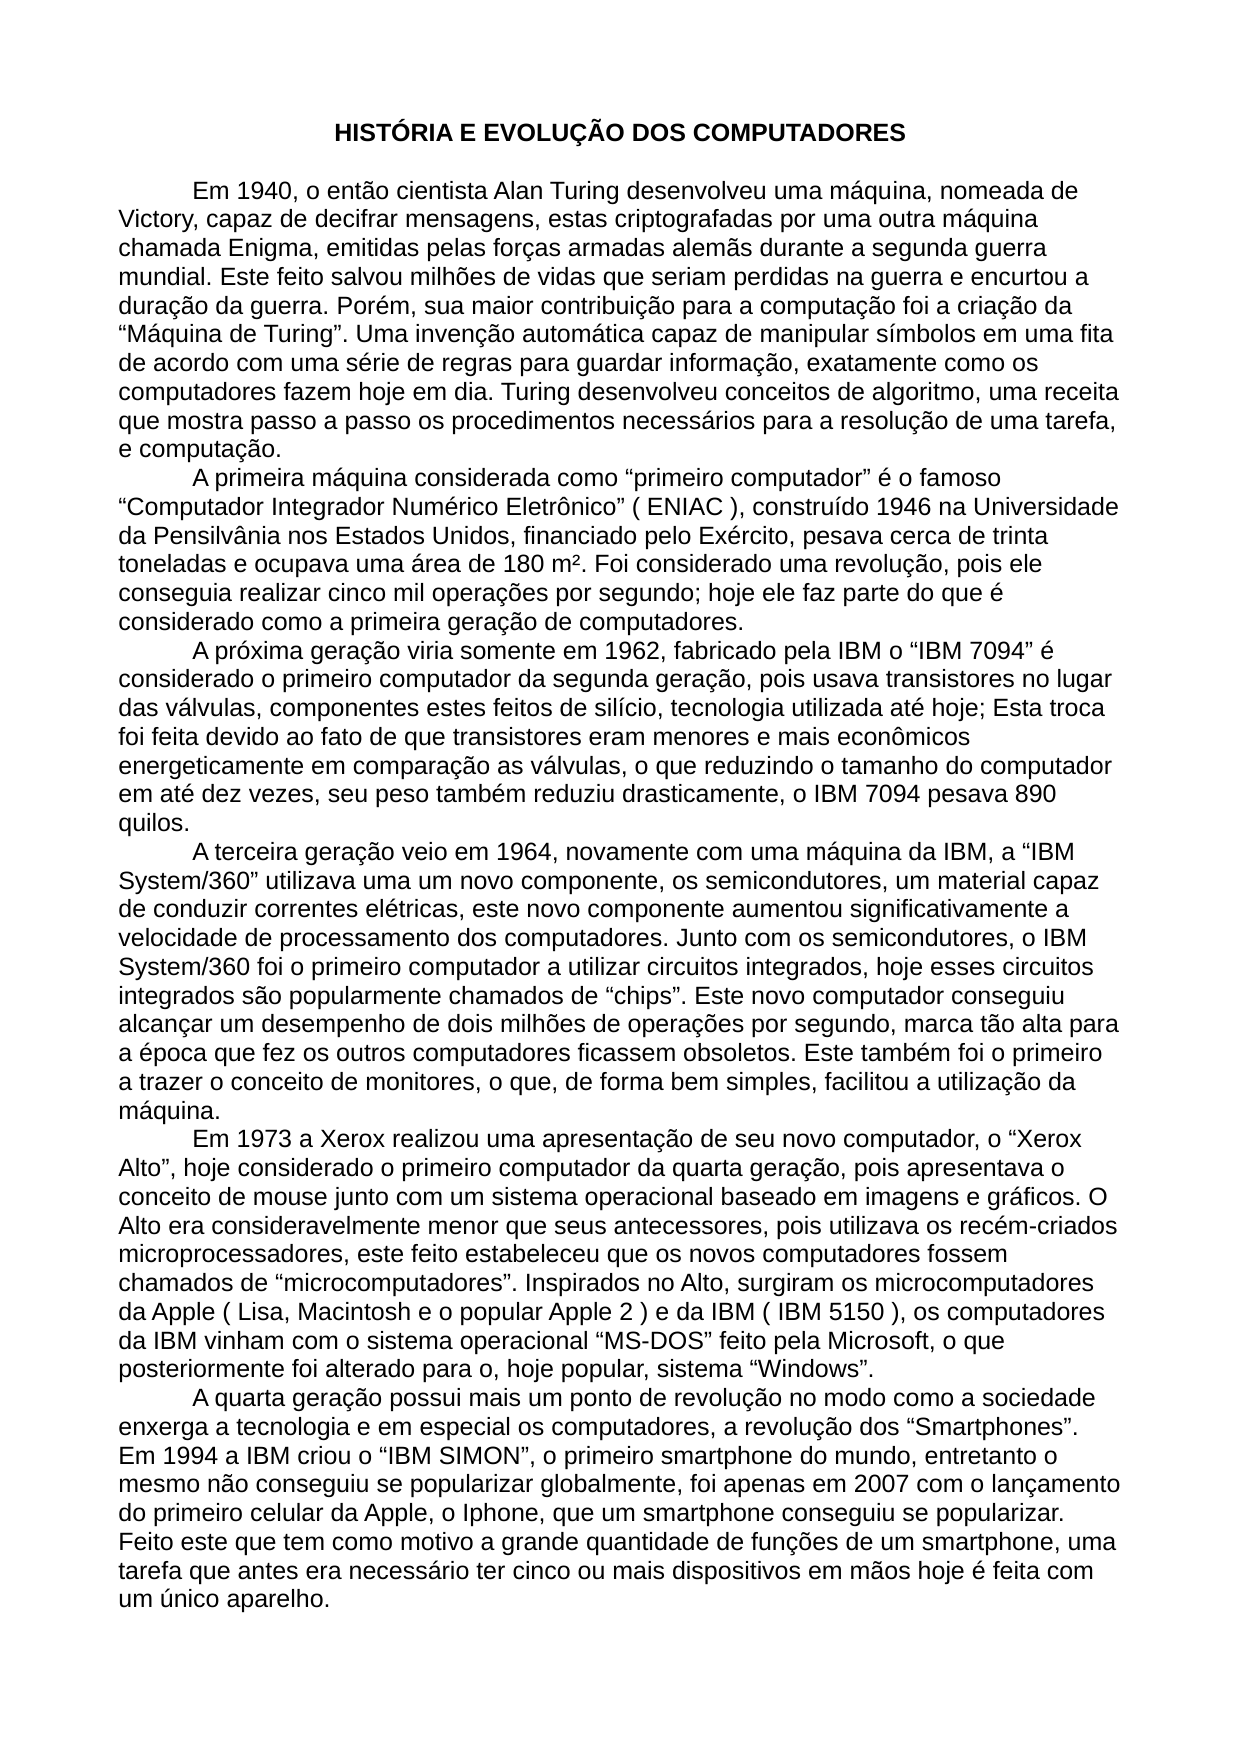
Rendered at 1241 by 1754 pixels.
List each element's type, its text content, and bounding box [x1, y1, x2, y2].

text A primeira máquina considerada como “primeiro computador” é o famoso “Computador Integrador Numérico Eletrônico” ( ENIAC ), construído 1946 na Universidade da Pensilvânia nos Estados Unidos, financiado pelo Exército, pesava cerca de trinta toneladas e ocupava uma área de 180 m². Foi considerado uma revolução, pois ele conseguia realizar cinco mil operações por segundo; hoje ele faz parte do que é considerado como a primeira geração de computadores. [118, 463, 1122, 636]
text Em 1973 a Xerox realizou uma apresentação de seu novo computador, o “Xerox Alto”, hoje considerado o primeiro computador da quarta geração, pois apresentava o conceito de mouse junto com um sistema operacional baseado em imagens e gráficos. O Alto era consideravelmente menor que seus antecessores, pois utilizava os recém-criados microprocessadores, este feito estabeleceu que os novos computadores fossem chamados de “microcomputadores”. Inspirados no Alto, surgiram os microcomputadores da Apple ( Lisa, Macintosh e o popular Apple 2 ) e da IBM ( IBM 5150 ), os computadores da IBM vinham com o sistema operacional “MS-DOS” feito pela Microsoft, o que posteriormente foi alterado para o, hoje popular, sistema “Windows”. [118, 1124, 1122, 1383]
text Em 1940, o então cientista Alan Turing desenvolveu uma máquina, nomeada de Victory, capaz de decifrar mensagens, estas criptografadas por uma outra máquina chamada Enigma, emitidas pelas forças armadas alemãs durante a segunda guerra mundial. Este feito salvou milhões de vidas que seriam perdidas na guerra e encurtou a duração da guerra. Porém, sua maior contribuição para a computação foi a criação da “Máquina de Turing”. Uma invenção automática capaz de manipular símbolos em uma fita de acordo com uma série de regras para guardar informação, exatamente como os computadores fazem hoje em dia. Turing desenvolveu conceitos de algoritmo, uma receita que mostra passo a passo os procedimentos necessários para a resolução de uma tarefa, e computação. [118, 176, 1122, 463]
text HISTÓRIA E EVOLUÇÃO DOS COMPUTADORES [118, 118, 1122, 147]
text A próxima geração viria somente em 1962, fabricado pela IBM o “IBM 7094” é considerado o primeiro computador da segunda geração, pois usava transistores no lugar das válvulas, componentes estes feitos de silício, tecnologia utilizada até hoje; Esta troca foi feita devido ao fato de que transistores eram menores e mais econômicos energeticamente em comparação as válvulas, o que reduzindo o tamanho do computador em até dez vezes, seu peso também reduziu drasticamente, o IBM 7094 pesava 890 quilos. [118, 636, 1122, 837]
text A terceira geração veio em 1964, novamente com uma máquina da IBM, a “IBM System/360” utilizava uma um novo componente, os semicondutores, um material capaz de conduzir correntes elétricas, este novo componente aumentou significativamente a velocidade de processamento dos computadores. Junto com os semicondutores, o IBM System/360 foi o primeiro computador a utilizar circuitos integrados, hoje esses circuitos integrados são popularmente chamados de “chips”. Este novo computador conseguiu alcançar um desempenho de dois milhões de operações por segundo, marca tão alta para a época que fez os outros computadores ficassem obsoletos. Este também foi o primeiro a trazer o conceito de monitores, o que, de forma bem simples, facilitou a utilização da máquina. [118, 837, 1122, 1124]
text A quarta geração possui mais um ponto de revolução no modo como a sociedade enxerga a tecnologia e em especial os computadores, a revolução dos “Smartphones”. Em 1994 a IBM criou o “IBM SIMON”, o primeiro smartphone do mundo, entretanto o mesmo não conseguiu se popularizar globalmente, foi apenas em 2007 com o lançamento do primeiro celular da Apple, o Iphone, que um smartphone conseguiu se popularizar. Feito este que tem como motivo a grande quantidade de funções de um smartphone, uma tarefa que antes era necessário ter cinco ou mais dispositivos em mãos hoje é feita com um único aparelho. [118, 1383, 1122, 1613]
